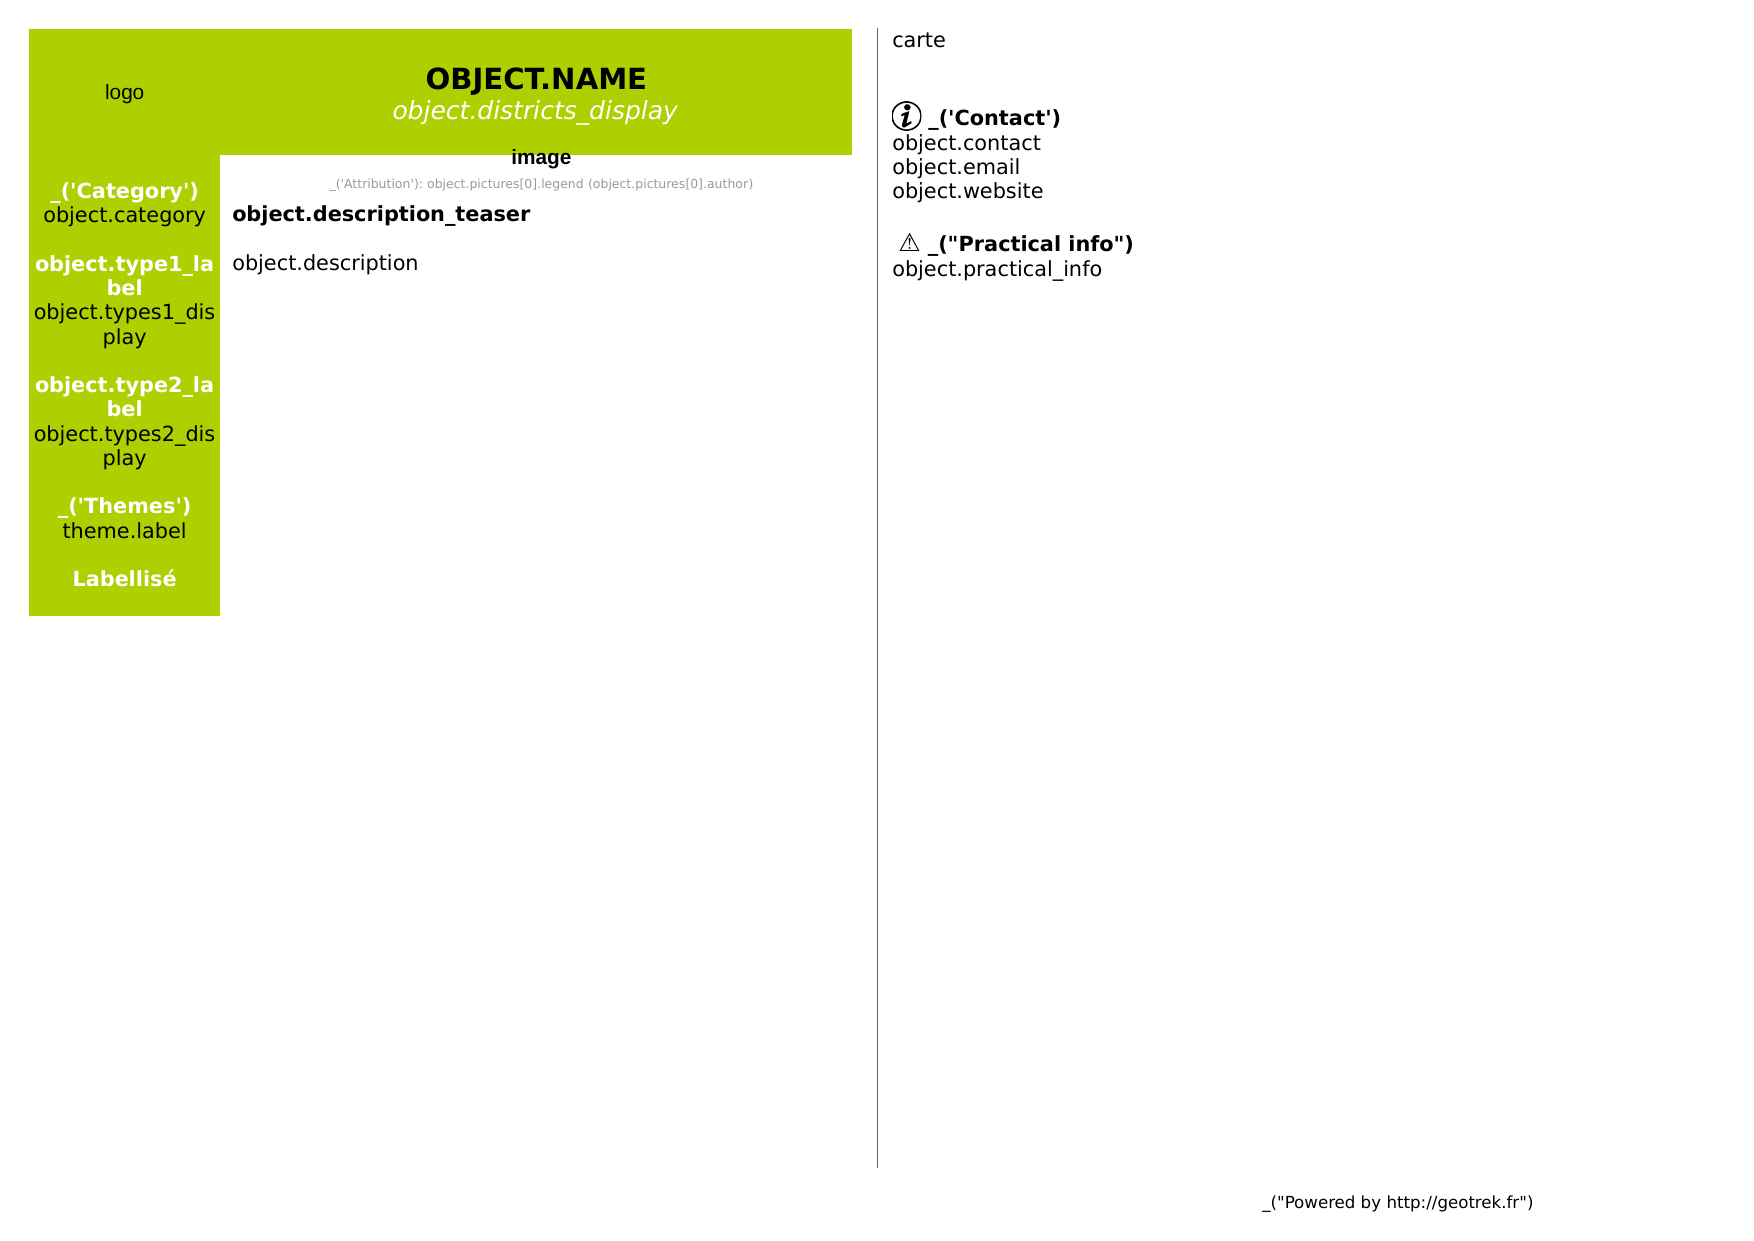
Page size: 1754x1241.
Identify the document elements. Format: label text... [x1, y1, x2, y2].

table_header _('Category') object.category object.type1_label object.types1_display object.type2_label object.types2_display _('Themes') theme.label Labellisé [29, 155, 220, 616]
table_header [875, 1193, 1072, 1217]
table_cell _('Attribution'): object.pictures[0].legend (object.pictures[0].author) [220, 167, 862, 191]
table_header logo [29, 29, 220, 155]
table_cell object.description_teaser object.description [220, 191, 862, 616]
text object.contact [892, 131, 1725, 155]
table_header object.name object.districts_display [220, 29, 852, 155]
table_header image [558, 155, 862, 167]
table_header _("Powered by http://geotrek.fr") [1072, 1193, 1723, 1217]
picture [892, 101, 922, 131]
table_header image [220, 155, 555, 167]
text object.practical_info [892, 257, 1725, 281]
text _('Contact') [922, 101, 1725, 131]
text carte￹ [892, 28, 1725, 53]
text object.website [892, 179, 1725, 228]
text object.email [892, 155, 1725, 179]
text ⚠ _("Practical info") [892, 228, 1725, 257]
